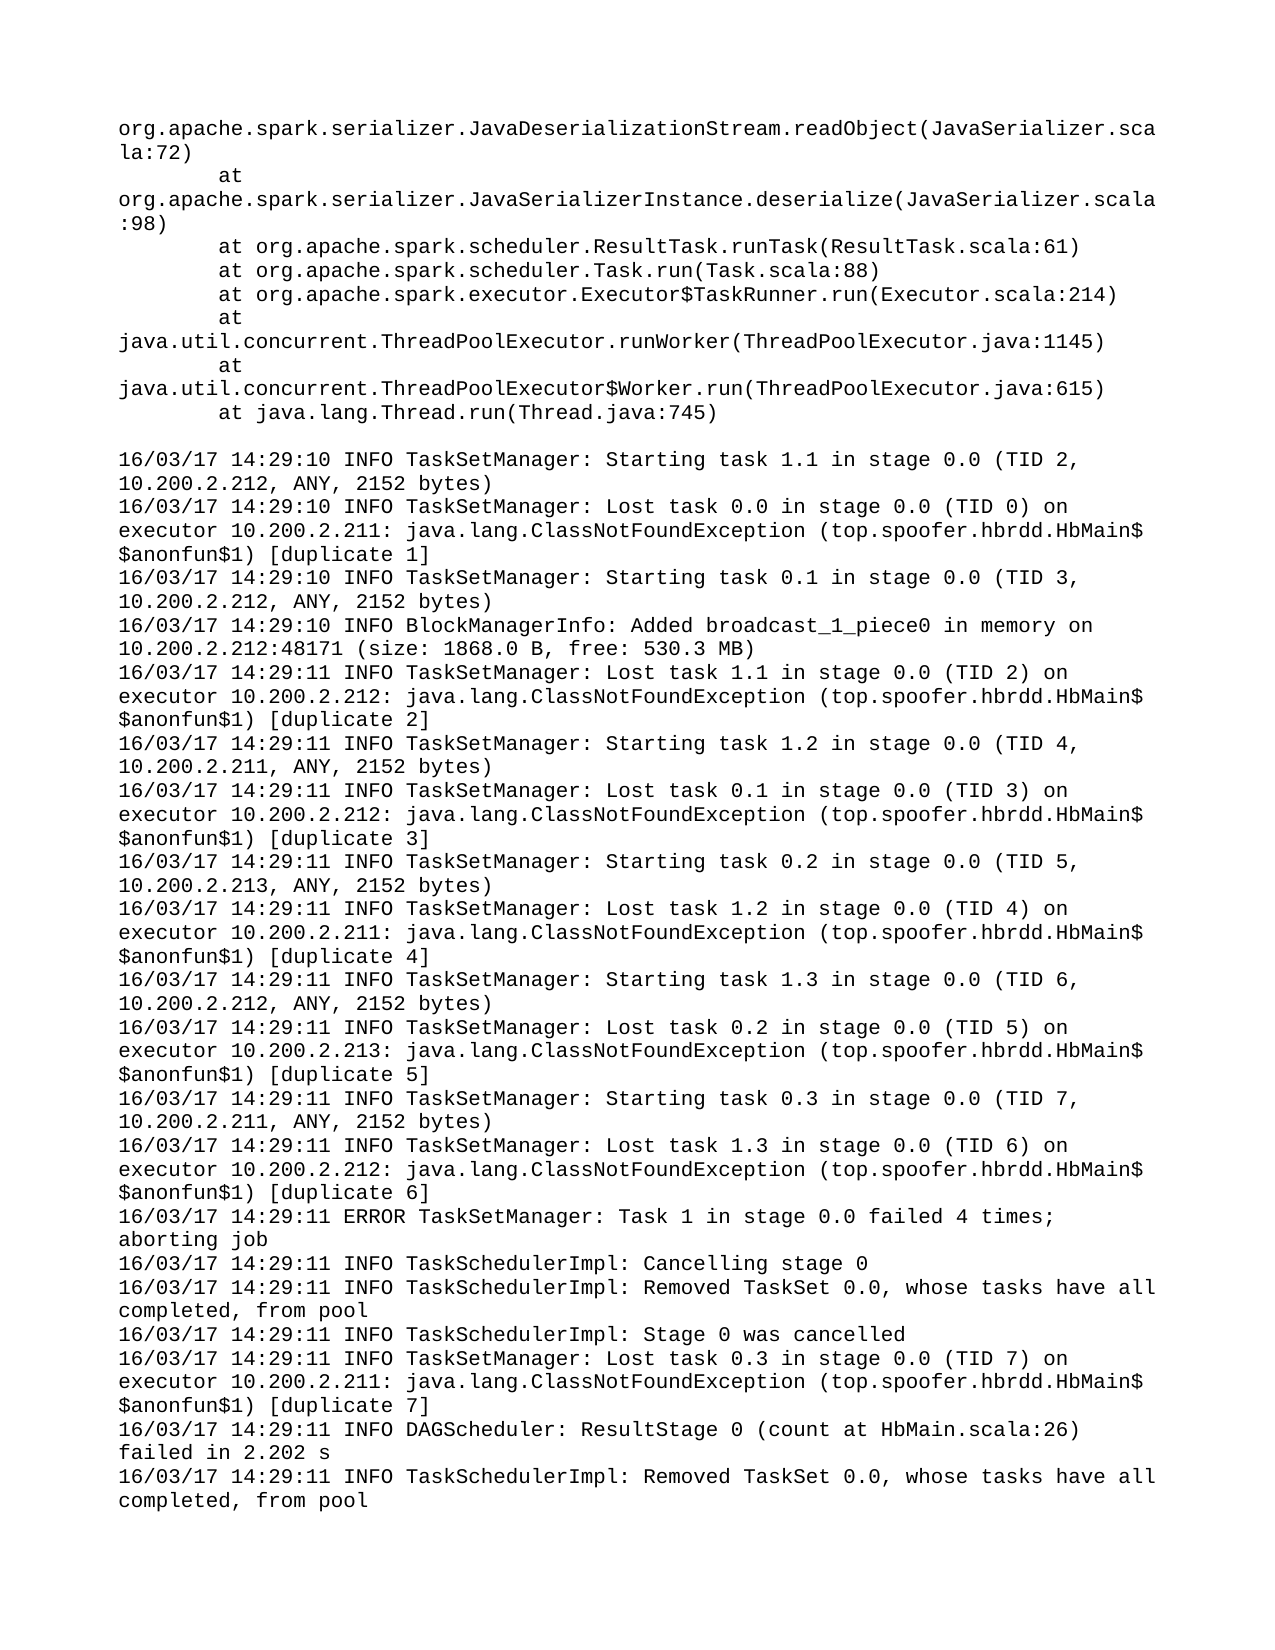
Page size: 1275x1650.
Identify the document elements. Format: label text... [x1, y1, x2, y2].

text 16/03/17 14:29:11 INFO TaskSetManager: Lost task 0.2 in stage 0.0 (TID 5) on executor 10.200.2.213: java.lang.ClassNotFoundException (top.spoofer.hbrdd.HbMain$$anonfun$1) [duplicate 5] [118, 1017, 1157, 1088]
text 16/03/17 14:29:10 INFO TaskSetManager: Starting task 1.1 in stage 0.0 (TID 2, 10.200.2.212, ANY, 2152 bytes) [118, 449, 1157, 496]
text 16/03/17 14:29:11 INFO TaskSchedulerImpl: Cancelling stage 0 [118, 1253, 1157, 1277]
text 16/03/17 14:29:11 INFO TaskSetManager: Lost task 1.2 in stage 0.0 (TID 4) on executor 10.200.2.211: java.lang.ClassNotFoundException (top.spoofer.hbrdd.HbMain$$anonfun$1) [duplicate 4] [118, 898, 1157, 969]
text 16/03/17 14:29:11 INFO TaskSetManager: Lost task 1.3 in stage 0.0 (TID 6) on executor 10.200.2.212: java.lang.ClassNotFoundException (top.spoofer.hbrdd.HbMain$$anonfun$1) [duplicate 6] [118, 1135, 1157, 1206]
text org.apache.spark.serializer.JavaDeserializationStream.readObject(JavaSerializer.scala:72) [118, 118, 1157, 165]
text at java.util.concurrent.ThreadPoolExecutor.runWorker(ThreadPoolExecutor.java:1145) [118, 307, 1157, 354]
text 16/03/17 14:29:11 INFO TaskSchedulerImpl: Removed TaskSet 0.0, whose tasks have all completed, from pool [118, 1466, 1157, 1513]
text at org.apache.spark.serializer.JavaSerializerInstance.deserialize(JavaSerializer.scala:98) [118, 165, 1157, 236]
text 16/03/17 14:29:11 INFO TaskSetManager: Starting task 0.3 in stage 0.0 (TID 7, 10.200.2.211, ANY, 2152 bytes) [118, 1088, 1157, 1135]
text 16/03/17 14:29:10 INFO BlockManagerInfo: Added broadcast_1_piece0 in memory on 10.200.2.212:48171 (size: 1868.0 B, free: 530.3 MB) [118, 615, 1157, 662]
text 16/03/17 14:29:11 INFO TaskSetManager: Lost task 1.1 in stage 0.0 (TID 2) on executor 10.200.2.212: java.lang.ClassNotFoundException (top.spoofer.hbrdd.HbMain$$anonfun$1) [duplicate 2] [118, 662, 1157, 733]
text 16/03/17 14:29:10 INFO TaskSetManager: Starting task 0.1 in stage 0.0 (TID 3, 10.200.2.212, ANY, 2152 bytes) [118, 567, 1157, 615]
text 16/03/17 14:29:11 INFO TaskSchedulerImpl: Removed TaskSet 0.0, whose tasks have all completed, from pool [118, 1277, 1157, 1324]
text 16/03/17 14:29:11 INFO TaskSetManager: Lost task 0.3 in stage 0.0 (TID 7) on executor 10.200.2.211: java.lang.ClassNotFoundException (top.spoofer.hbrdd.HbMain$$anonfun$1) [duplicate 7] [118, 1348, 1157, 1419]
text 16/03/17 14:29:11 INFO DAGScheduler: ResultStage 0 (count at HbMain.scala:26) failed in 2.202 s [118, 1419, 1157, 1466]
text at org.apache.spark.executor.Executor$TaskRunner.run(Executor.scala:214) [118, 284, 1157, 307]
text 16/03/17 14:29:11 ERROR TaskSetManager: Task 1 in stage 0.0 failed 4 times; aborting job [118, 1206, 1157, 1253]
text at java.util.concurrent.ThreadPoolExecutor$Worker.run(ThreadPoolExecutor.java:615) [118, 354, 1157, 402]
text 16/03/17 14:29:11 INFO TaskSetManager: Lost task 0.1 in stage 0.0 (TID 3) on executor 10.200.2.212: java.lang.ClassNotFoundException (top.spoofer.hbrdd.HbMain$$anonfun$1) [duplicate 3] [118, 780, 1157, 851]
text 16/03/17 14:29:11 INFO TaskSetManager: Starting task 1.2 in stage 0.0 (TID 4, 10.200.2.211, ANY, 2152 bytes) [118, 733, 1157, 780]
text 16/03/17 14:29:11 INFO TaskSchedulerImpl: Stage 0 was cancelled [118, 1324, 1157, 1348]
text at org.apache.spark.scheduler.ResultTask.runTask(ResultTask.scala:61) [118, 236, 1157, 260]
text at java.lang.Thread.run(Thread.java:745) [118, 402, 1157, 426]
text 16/03/17 14:29:11 INFO TaskSetManager: Starting task 0.2 in stage 0.0 (TID 5, 10.200.2.213, ANY, 2152 bytes) [118, 851, 1157, 898]
text 16/03/17 14:29:11 INFO TaskSetManager: Starting task 1.3 in stage 0.0 (TID 6, 10.200.2.212, ANY, 2152 bytes) [118, 969, 1157, 1017]
text at org.apache.spark.scheduler.Task.run(Task.scala:88) [118, 260, 1157, 284]
text 16/03/17 14:29:10 INFO TaskSetManager: Lost task 0.0 in stage 0.0 (TID 0) on executor 10.200.2.211: java.lang.ClassNotFoundException (top.spoofer.hbrdd.HbMain$$anonfun$1) [duplicate 1] [118, 496, 1157, 567]
